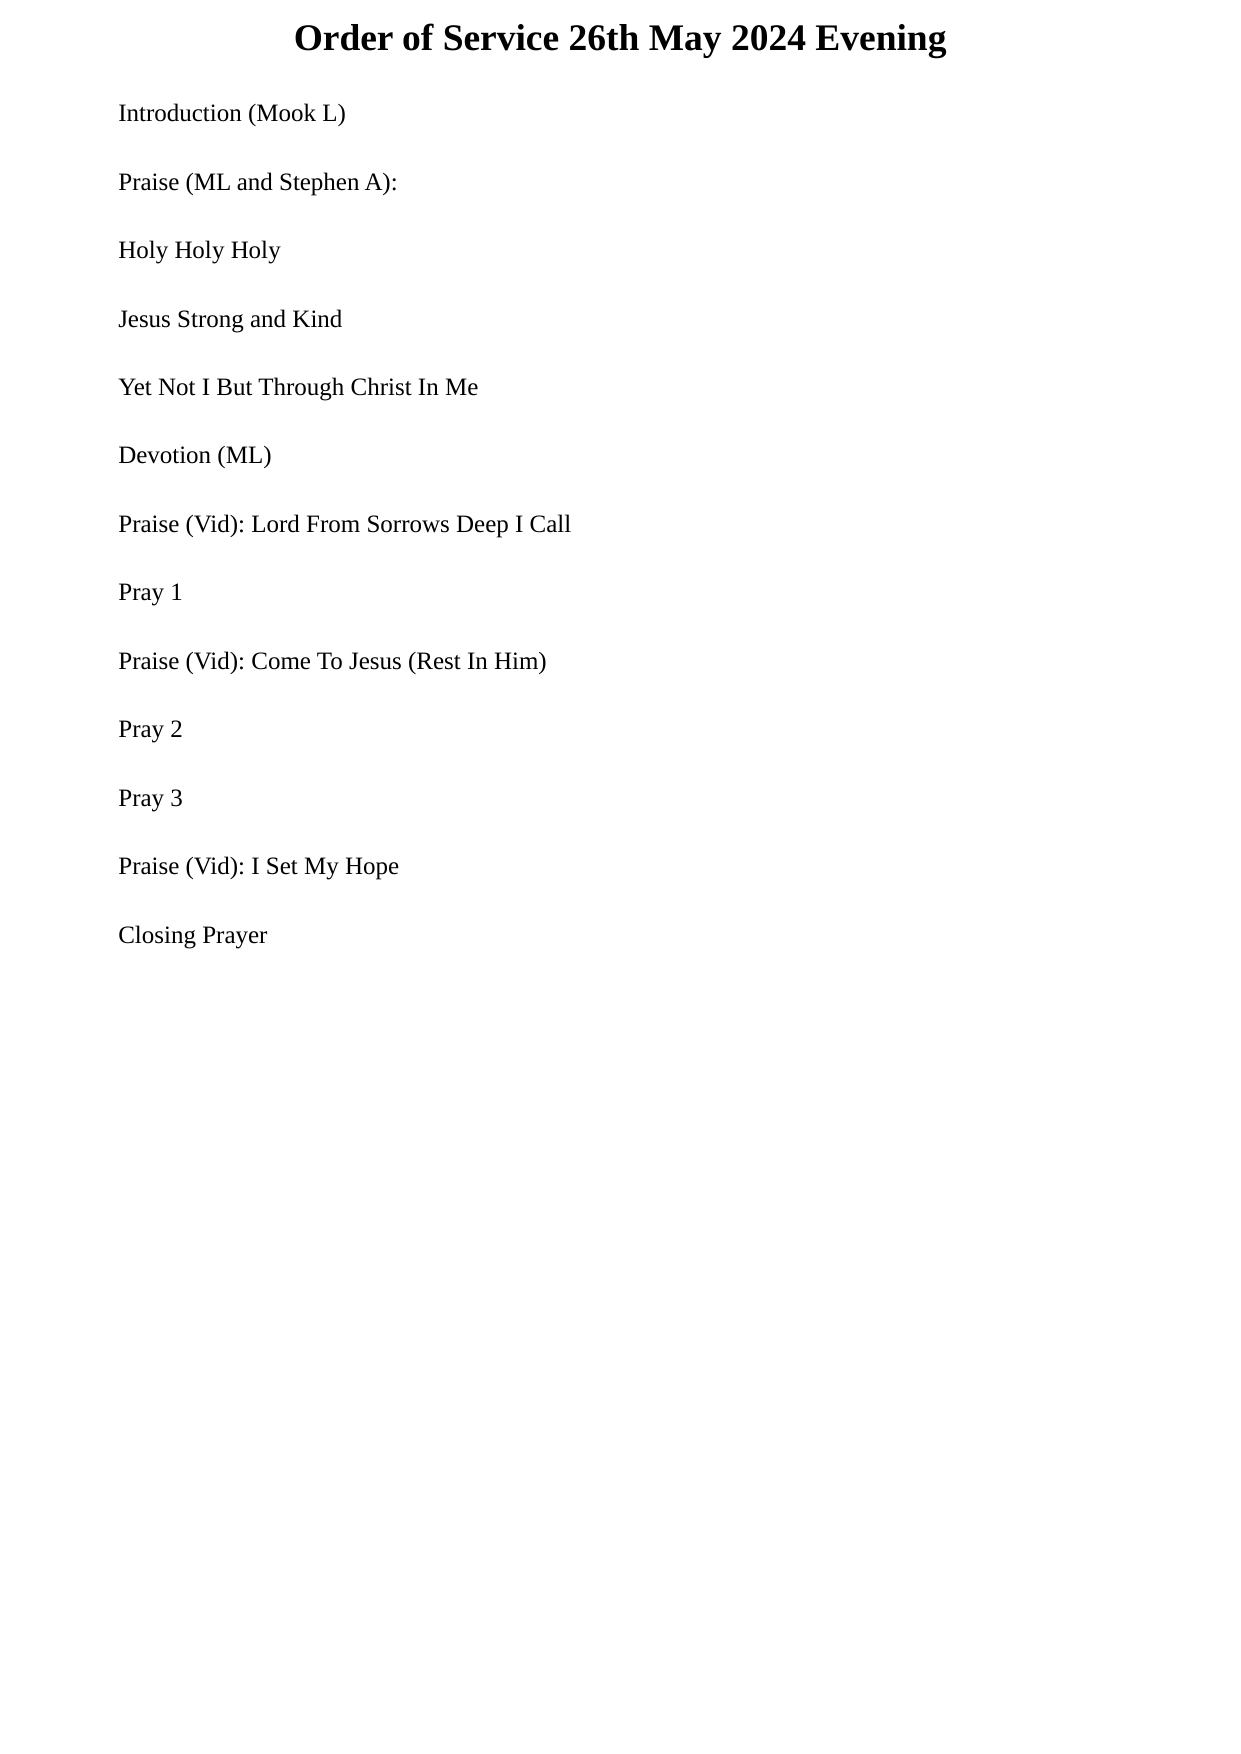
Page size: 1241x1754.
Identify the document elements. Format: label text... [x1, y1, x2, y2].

text Yet Not I But Through Christ In Me [118, 372, 1122, 401]
text Pray 1 [118, 577, 1122, 606]
text Praise (Vid): Lord From Sorrows Deep I Call [118, 509, 1122, 538]
text Introduction (Mook L) [118, 98, 1122, 127]
text Holy Holy Holy [118, 235, 1122, 264]
text Pray 2 [118, 714, 1122, 743]
text Devotion (ML) [118, 441, 1122, 469]
text Jesus Strong and Kind [118, 304, 1122, 332]
text Pray 3 [118, 783, 1122, 812]
text Praise (Vid): I Set My Hope [118, 851, 1122, 880]
text Praise (Vid): Come To Jesus (Rest In Him) [118, 646, 1122, 675]
text Praise (ML and Stephen A): [118, 167, 1122, 196]
text Closing Prayer [118, 920, 1122, 948]
